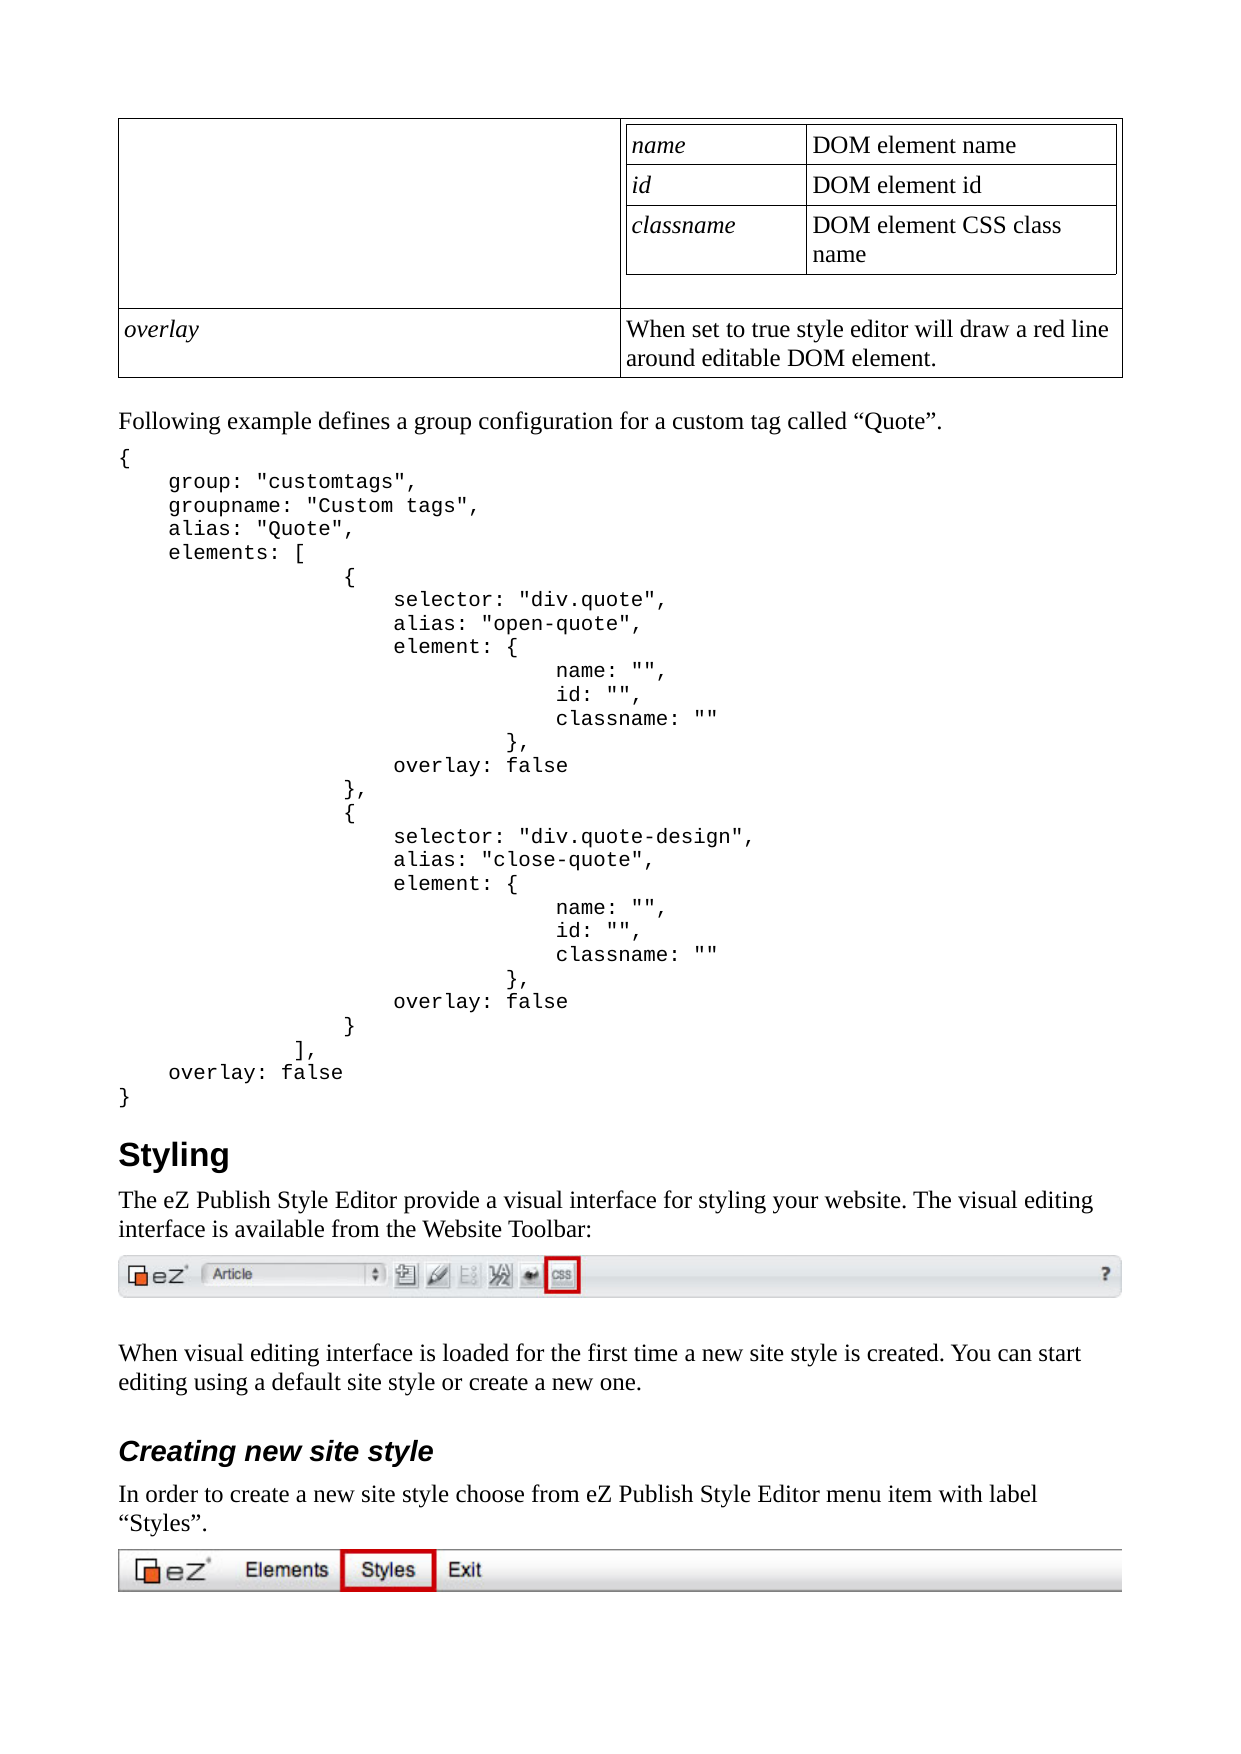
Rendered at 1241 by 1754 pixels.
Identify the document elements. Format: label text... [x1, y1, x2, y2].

text ], [118, 1038, 1122, 1062]
text name: "", [118, 660, 1122, 684]
table_cell [621, 119, 1122, 308]
text } [118, 1015, 1122, 1038]
picture [118, 1255, 1122, 1298]
text classname: "" [118, 944, 1122, 968]
text alias: "open-quote", [118, 613, 1122, 637]
table_cell DOM element name [807, 125, 1116, 164]
text Following example defines a group configuration for a custom tag called “Quote”. [118, 406, 1122, 435]
text id: "", [118, 684, 1122, 707]
text selector: "div.quote", [118, 589, 1122, 613]
text In order to create a new site style choose from eZ Publish Style Editor menu item with label “Styles”. [118, 1479, 1122, 1537]
table_cell id [627, 165, 806, 204]
table_cell When set to true style editor will draw a red line around editable DOM element. [621, 309, 1122, 377]
text overlay: false [118, 1062, 1122, 1086]
text overlay: false [118, 991, 1122, 1015]
picture [118, 1549, 1122, 1592]
text }, [118, 731, 1122, 755]
text name: "", [118, 897, 1122, 920]
text group: "customtags", [118, 471, 1122, 495]
text elements: [ [118, 542, 1122, 566]
text alias: "close-quote", [118, 849, 1122, 873]
table_cell DOM element CSS class name [807, 206, 1116, 274]
text { [118, 566, 1122, 589]
text }, [118, 968, 1122, 991]
table_cell name [627, 125, 806, 164]
text id: "", [118, 920, 1122, 944]
text classname: "" [118, 707, 1122, 731]
text } [118, 1086, 1122, 1109]
text selector: "div.quote-design", [118, 826, 1122, 849]
text The eZ Publish Style Editor provide a visual interface for styling your website. The visual editing interface is available from the Website Toolbar: [118, 1186, 1122, 1243]
text alias: "Quote", [118, 518, 1122, 542]
text element: { [118, 637, 1122, 660]
text groupname: "Custom tags", [118, 495, 1122, 518]
text }, [118, 778, 1122, 802]
subtitle Styling [118, 1134, 1122, 1173]
table_cell classname [627, 206, 806, 274]
table_cell DOM element id [807, 165, 1116, 204]
table_cell overlay [119, 309, 620, 377]
text { [118, 802, 1122, 826]
text overlay: false [118, 755, 1122, 778]
text { [118, 447, 1122, 471]
table_cell [119, 119, 620, 308]
text When visual editing interface is loaded for the first time a new site style is created. You can start editing using a default site style or create a new one. [118, 1338, 1122, 1396]
text element: { [118, 873, 1122, 897]
subtitle Creating new site style [118, 1433, 1122, 1467]
